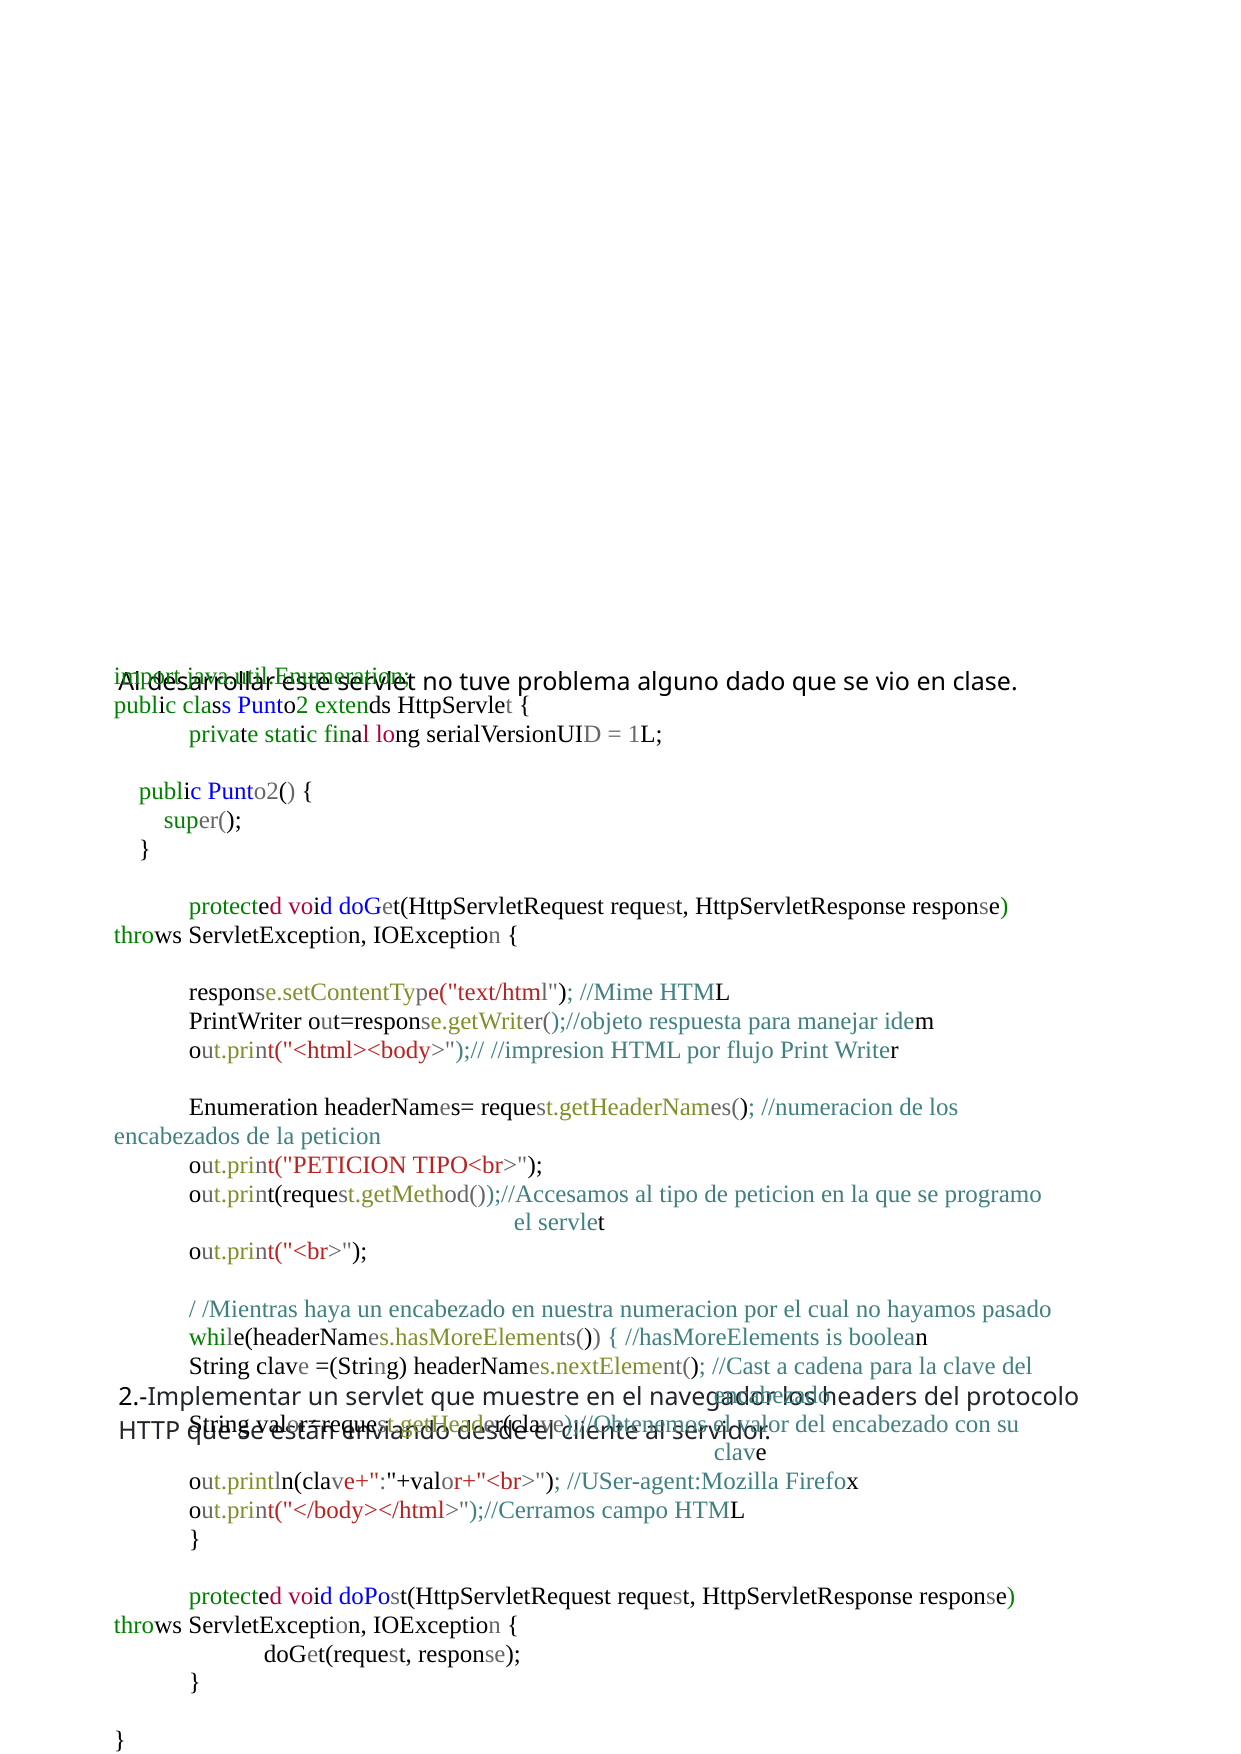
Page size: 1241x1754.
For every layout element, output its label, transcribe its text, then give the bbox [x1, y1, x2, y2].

text Al desarrollar este servlet no tuve problema alguno dado que se vio en clase. [118, 663, 1122, 697]
text HTTP que se están enviando desde el cliente al servidor. [118, 1412, 1122, 1447]
text 2.-Implementar un servlet que muestre en el navegador los headers del protocolo [118, 1378, 1122, 1412]
